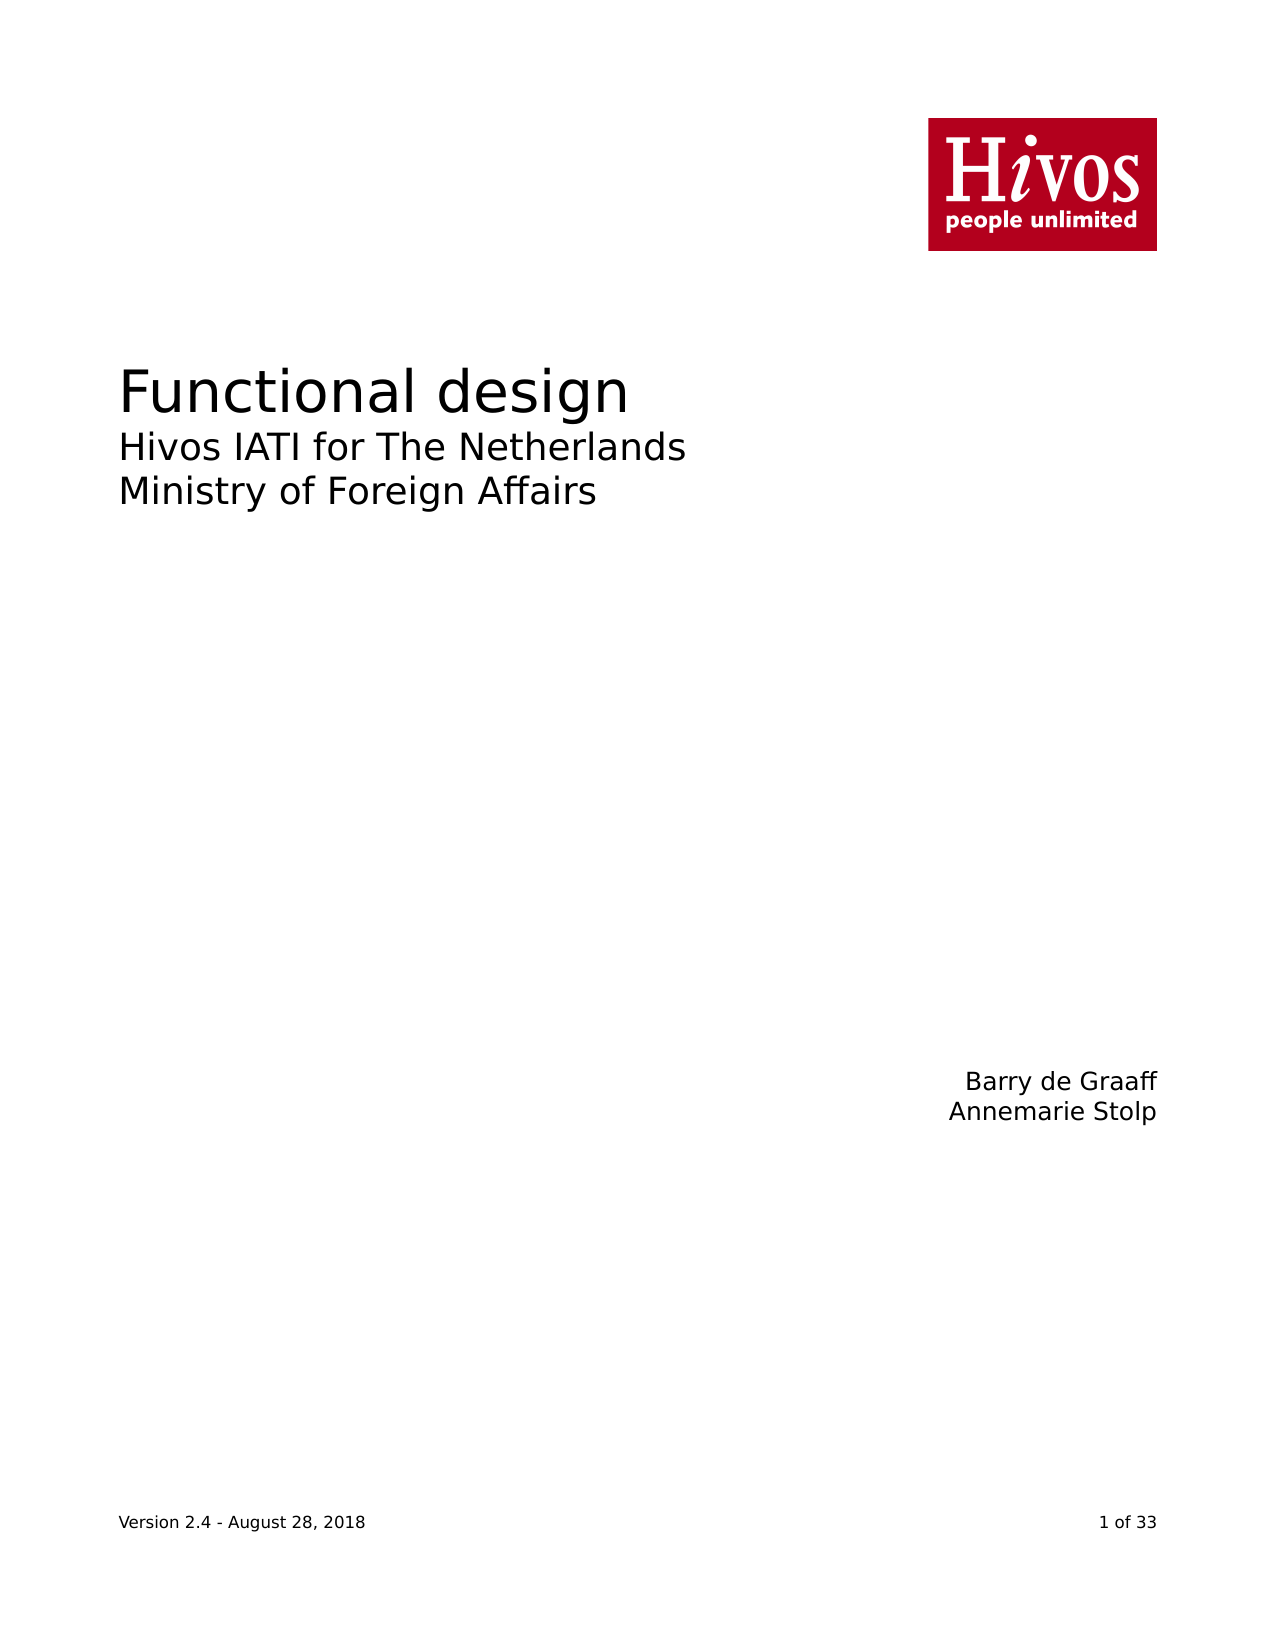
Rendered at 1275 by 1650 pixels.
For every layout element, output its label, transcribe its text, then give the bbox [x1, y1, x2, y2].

picture [928, 118, 1157, 251]
text Barry de Graaff [118, 1067, 1157, 1097]
text Hivos IATI for The Netherlands [118, 426, 1157, 470]
text Annemarie Stolp [118, 1097, 1157, 1126]
text Ministry of Foreign Affairs [118, 470, 1157, 513]
text Functional design [118, 358, 1157, 426]
